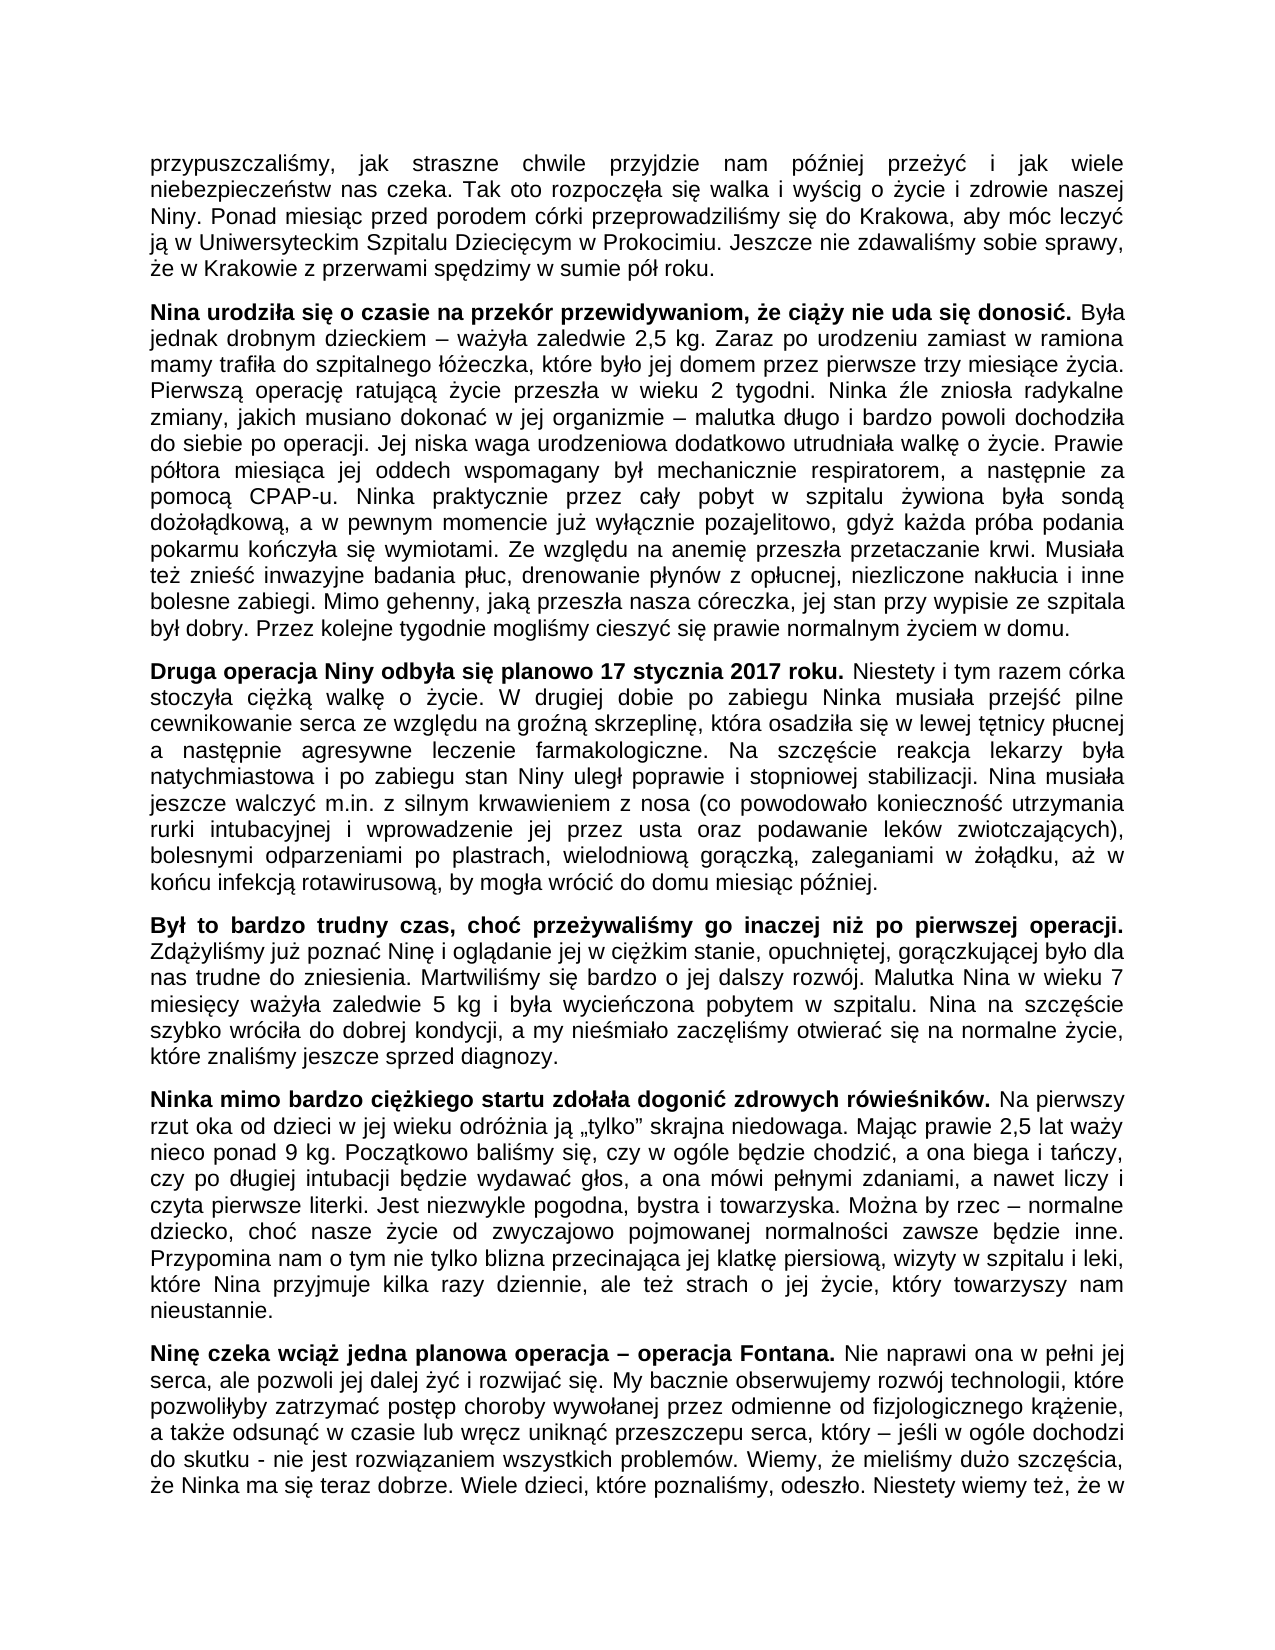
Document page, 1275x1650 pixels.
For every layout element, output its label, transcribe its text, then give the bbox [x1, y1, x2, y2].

text Ninka mimo bardzo ciężkiego startu zdołała dogonić zdrowych rówieśników. Na pierwszy rzut oka od dzieci w jej wieku odróżnia ją „tylko” skrajna niedowaga. Mając prawie 2,5 lat waży nieco ponad 9 kg. Początkowo baliśmy się, czy w ogóle będzie chodzić, a ona biega i tańczy, czy po długiej intubacji będzie wydawać głos, a ona mówi pełnymi zdaniami, a nawet liczy i czyta pierwsze literki. Jest niezwykle pogodna, bystra i towarzyska. Można by rzec – normalne dziecko, choć nasze życie od zwyczajowo pojmowanej normalności zawsze będzie inne. Przypomina nam o tym nie tylko blizna przecinająca jej klatkę piersiową, wizyty w szpitalu i leki, które Nina przyjmuje kilka razy dziennie, ale też strach o jej życie, który towarzyszy nam nieustannie. [150, 1086, 1125, 1323]
text Druga operacja Niny odbyła się planowo 17 stycznia 2017 roku. Niestety i tym razem córka stoczyła ciężką walkę o życie. W drugiej dobie po zabiegu Ninka musiała przejść pilne cewnikowanie serca ze względu na groźną skrzeplinę, która osadziła się w lewej tętnicy płucnej a następnie agresywne leczenie farmakologiczne. Na szczęście reakcja lekarzy była natychmiastowa i po zabiegu stan Niny uległ poprawie i stopniowej stabilizacji. Nina musiała jeszcze walczyć m.in. z silnym krwawieniem z nosa (co powodowało konieczność utrzymania rurki intubacyjnej i wprowadzenie jej przez usta oraz podawanie leków zwiotczających), bolesnymi odparzeniami po plastrach, wielodniową gorączką, zaleganiami w żołądku, aż w końcu infekcją rotawirusową, by mogła wrócić do domu miesiąc później. [150, 658, 1125, 895]
text Był to bardzo trudny czas, choć przeżywaliśmy go inaczej niż po pierwszej operacji. Zdążyliśmy już poznać Ninę i oglądanie jej w ciężkim stanie, opuchniętej, gorączkującej było dla nas trudne do zniesienia. Martwiliśmy się bardzo o jej dalszy rozwój. Malutka Nina w wieku 7 miesięcy ważyła zaledwie 5 kg i była wycieńczona pobytem w szpitalu. Nina na szczęście szybko wróciła do dobrej kondycji, a my nieśmiało zaczęliśmy otwierać się na normalne życie, które znaliśmy jeszcze sprzed diagnozy. [150, 912, 1125, 1070]
text Ninę czeka wciąż jedna planowa operacja – operacja Fontana. Nie naprawi ona w pełni jej serca, ale pozwoli jej dalej żyć i rozwijać się. My bacznie obserwujemy rozwój technologii, które pozwoliłyby zatrzymać postęp choroby wywołanej przez odmienne od fizjologicznego krążenie, a także odsunąć w czasie lub wręcz uniknąć przeszczepu serca, który – jeśli w ogóle dochodzi do skutku - nie jest rozwiązaniem wszystkich problemów. Wiemy, że mieliśmy dużo szczęścia, że Ninka ma się teraz dobrze. Wiele dzieci, które poznaliśmy, odeszło. Niestety wiemy też, że w [150, 1340, 1125, 1498]
text przypuszczaliśmy, jak straszne chwile przyjdzie nam później przeżyć i jak wiele niebezpieczeństw nas czeka. Tak oto rozpoczęła się walka i wyścig o życie i zdrowie naszej Niny. Ponad miesiąc przed porodem córki przeprowadziliśmy się do Krakowa, aby móc leczyć ją w Uniwersyteckim Szpitalu Dziecięcym w Prokocimiu. Jeszcze nie zdawaliśmy sobie sprawy, że w Krakowie z przerwami spędzimy w sumie pół roku. [150, 150, 1125, 282]
text Nina urodziła się o czasie na przekór przewidywaniom, że ciąży nie uda się donosić. Była jednak drobnym dzieckiem – ważyła zaledwie 2,5 kg. Zaraz po urodzeniu zamiast w ramiona mamy trafiła do szpitalnego łóżeczka, które było jej domem przez pierwsze trzy miesiące życia. Pierwszą operację ratującą życie przeszła w wieku 2 tygodni. Ninka źle zniosła radykalne zmiany, jakich musiano dokonać w jej organizmie – malutka długo i bardzo powoli dochodziła do siebie po operacji. Jej niska waga urodzeniowa dodatkowo utrudniała walkę o życie. Prawie półtora miesiąca jej oddech wspomagany był mechanicznie respiratorem, a następnie za pomocą CPAP-u. Ninka praktycznie przez cały pobyt w szpitalu żywiona była sondą dożołądkową, a w pewnym momencie już wyłącznie pozajelitowo, gdyż każda próba podania pokarmu kończyła się wymiotami. Ze względu na anemię przeszła przetaczanie krwi. Musiała też znieść inwazyjne badania płuc, drenowanie płynów z opłucnej, niezliczone nakłucia i inne bolesne zabiegi. Mimo gehenny, jaką przeszła nasza córeczka, jej stan przy wypisie ze szpitala był dobry. Przez kolejne tygodnie mogliśmy cieszyć się prawie normalnym życiem w domu. [150, 298, 1125, 641]
